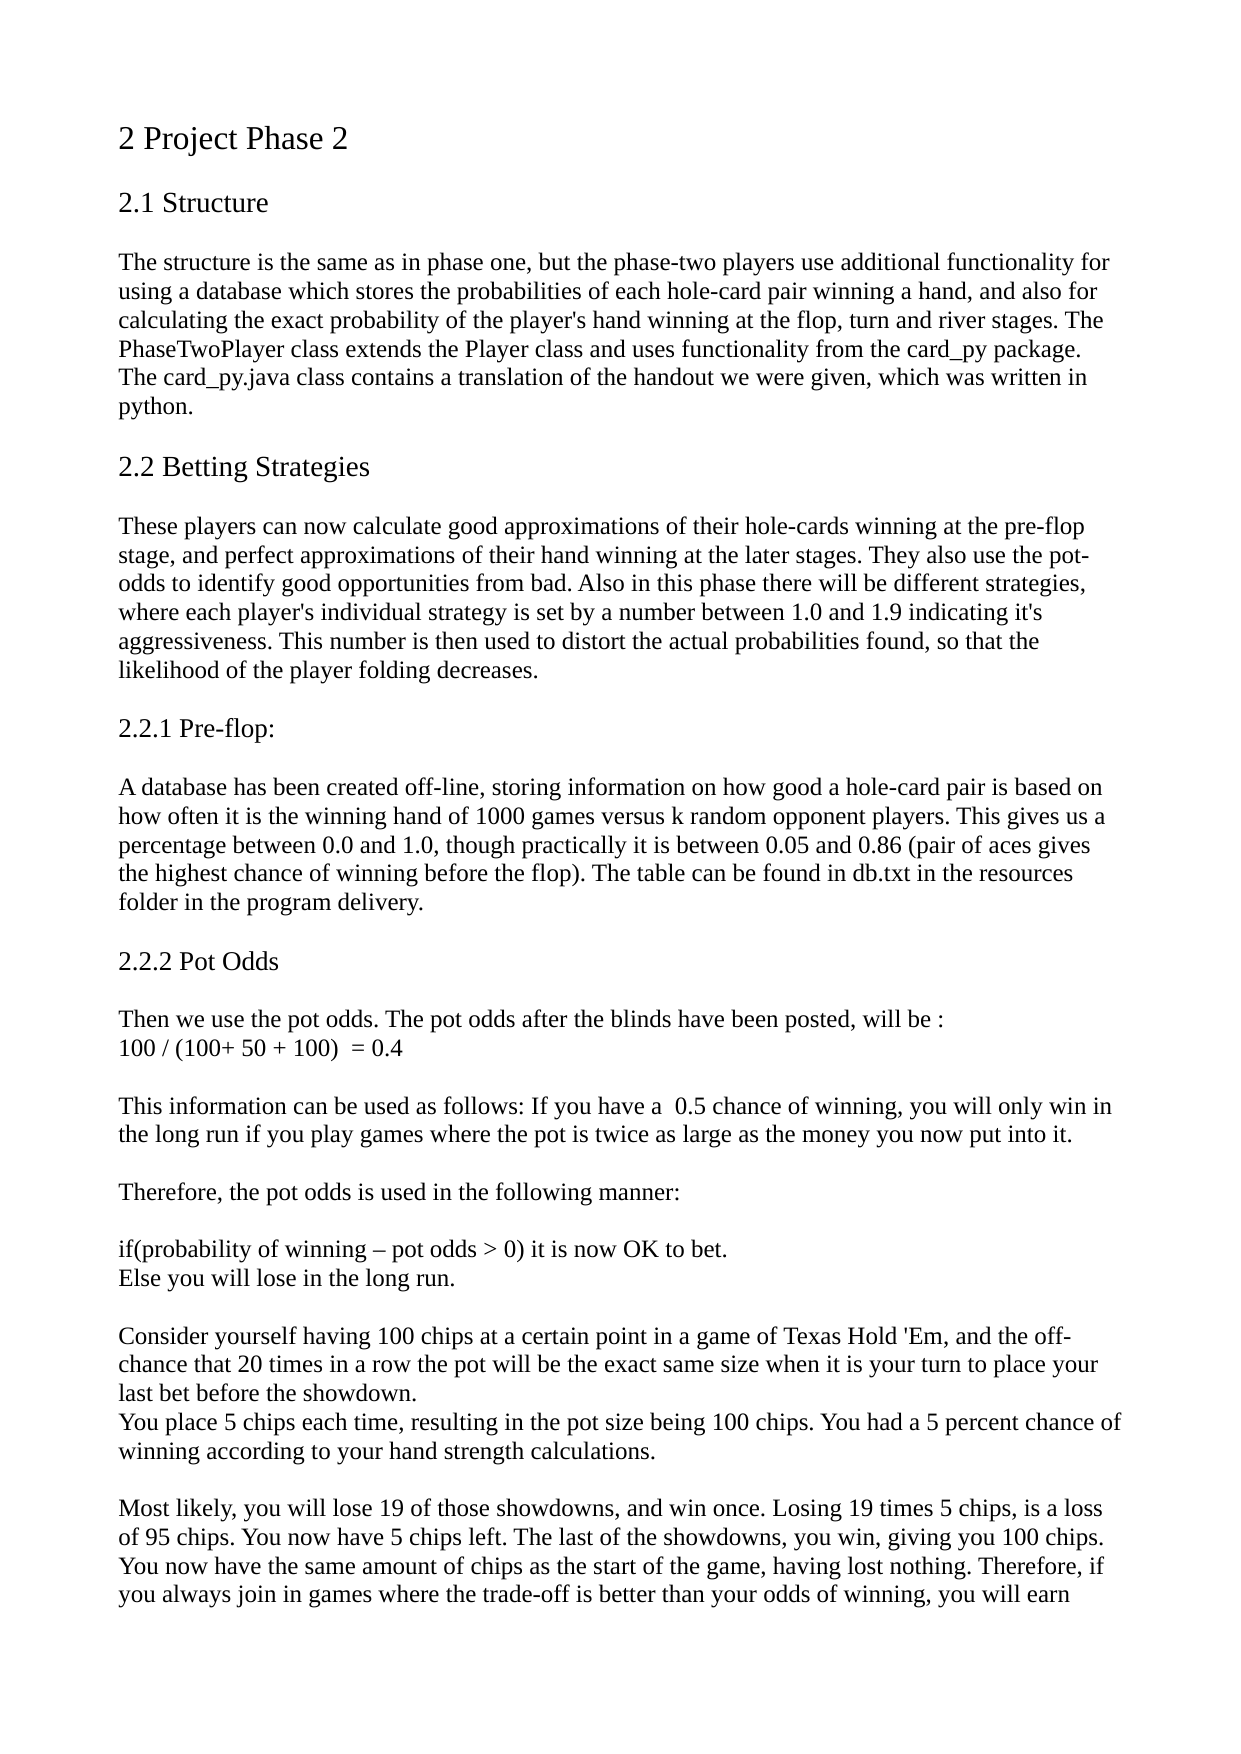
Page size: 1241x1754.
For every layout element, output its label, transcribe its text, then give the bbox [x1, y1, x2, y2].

text Most likely, you will lose 19 of those showdowns, and win once. Losing 19 times 5 chips, is a loss of 95 chips. You now have 5 chips left. The last of the showdowns, you win, giving you 100 chips. You now have the same amount of chips as the start of the game, having lost nothing. Therefore, if you always join in games where the trade-off is better than your odds of winning, you will earn [118, 1493, 1122, 1608]
text if(probability of winning – pot odds > 0) it is now OK to bet. [118, 1234, 1122, 1263]
text This information can be used as follows: If you have a 0.5 chance of winning, you will only win in the long run if you play games where the pot is twice as large as the money you now put into it. [118, 1091, 1122, 1148]
text These players can now calculate good approximations of their hole-cards winning at the pre-flop stage, and perfect approximations of their hand winning at the later stages. They also use the pot-odds to identify good opportunities from bad. Also in this phase there will be different strategies, where each player's individual strategy is set by a number between 1.0 and 1.9 indicating it's aggressiveness. This number is then used to distort the actual probabilities found, so that the likelihood of the player folding decreases. [118, 511, 1122, 683]
text 2.1 Structure [118, 185, 1122, 219]
text 2 Project Phase 2 [118, 118, 1122, 156]
text The structure is the same as in phase one, but the phase-two players use additional functionality for using a database which stores the probabilities of each hole-card pair winning a hand, and also for calculating the exact probability of the player's hand winning at the flop, turn and river stages. The PhaseTwoPlayer class extends the Player class and uses functionality from the card_py package. The card_py.java class contains a translation of the handout we were given, which was written in python. [118, 247, 1122, 420]
text 100 / (100+ 50 + 100) = 0.4 [118, 1033, 1122, 1062]
text 2.2.1 Pre-flop: [118, 712, 1122, 743]
text 2.2 Betting Strategies [118, 449, 1122, 482]
text You place 5 chips each time, resulting in the pot size being 100 chips. You had a 5 percent chance of winning according to your hand strength calculations. [118, 1407, 1122, 1464]
text 2.2.2 Pot Odds [118, 945, 1122, 976]
text A database has been created off-line, storing information on how good a hole-card pair is based on how often it is the winning hand of 1000 games versus k random opponent players. This gives us a percentage between 0.0 and 1.0, though practically it is between 0.05 and 0.86 (pair of aces gives the highest chance of winning before the flop). The table can be found in db.txt in the resources folder in the program delivery. [118, 772, 1122, 916]
text Else you will lose in the long run. [118, 1263, 1122, 1292]
text Consider yourself having 100 chips at a certain point in a game of Texas Hold 'Em, and the off-chance that 20 times in a row the pot will be the exact same size when it is your turn to place your last bet before the showdown. [118, 1321, 1122, 1407]
text Then we use the pot odds. The pot odds after the blinds have been posted, will be : [118, 1004, 1122, 1033]
text Therefore, the pot odds is used in the following manner: [118, 1177, 1122, 1206]
